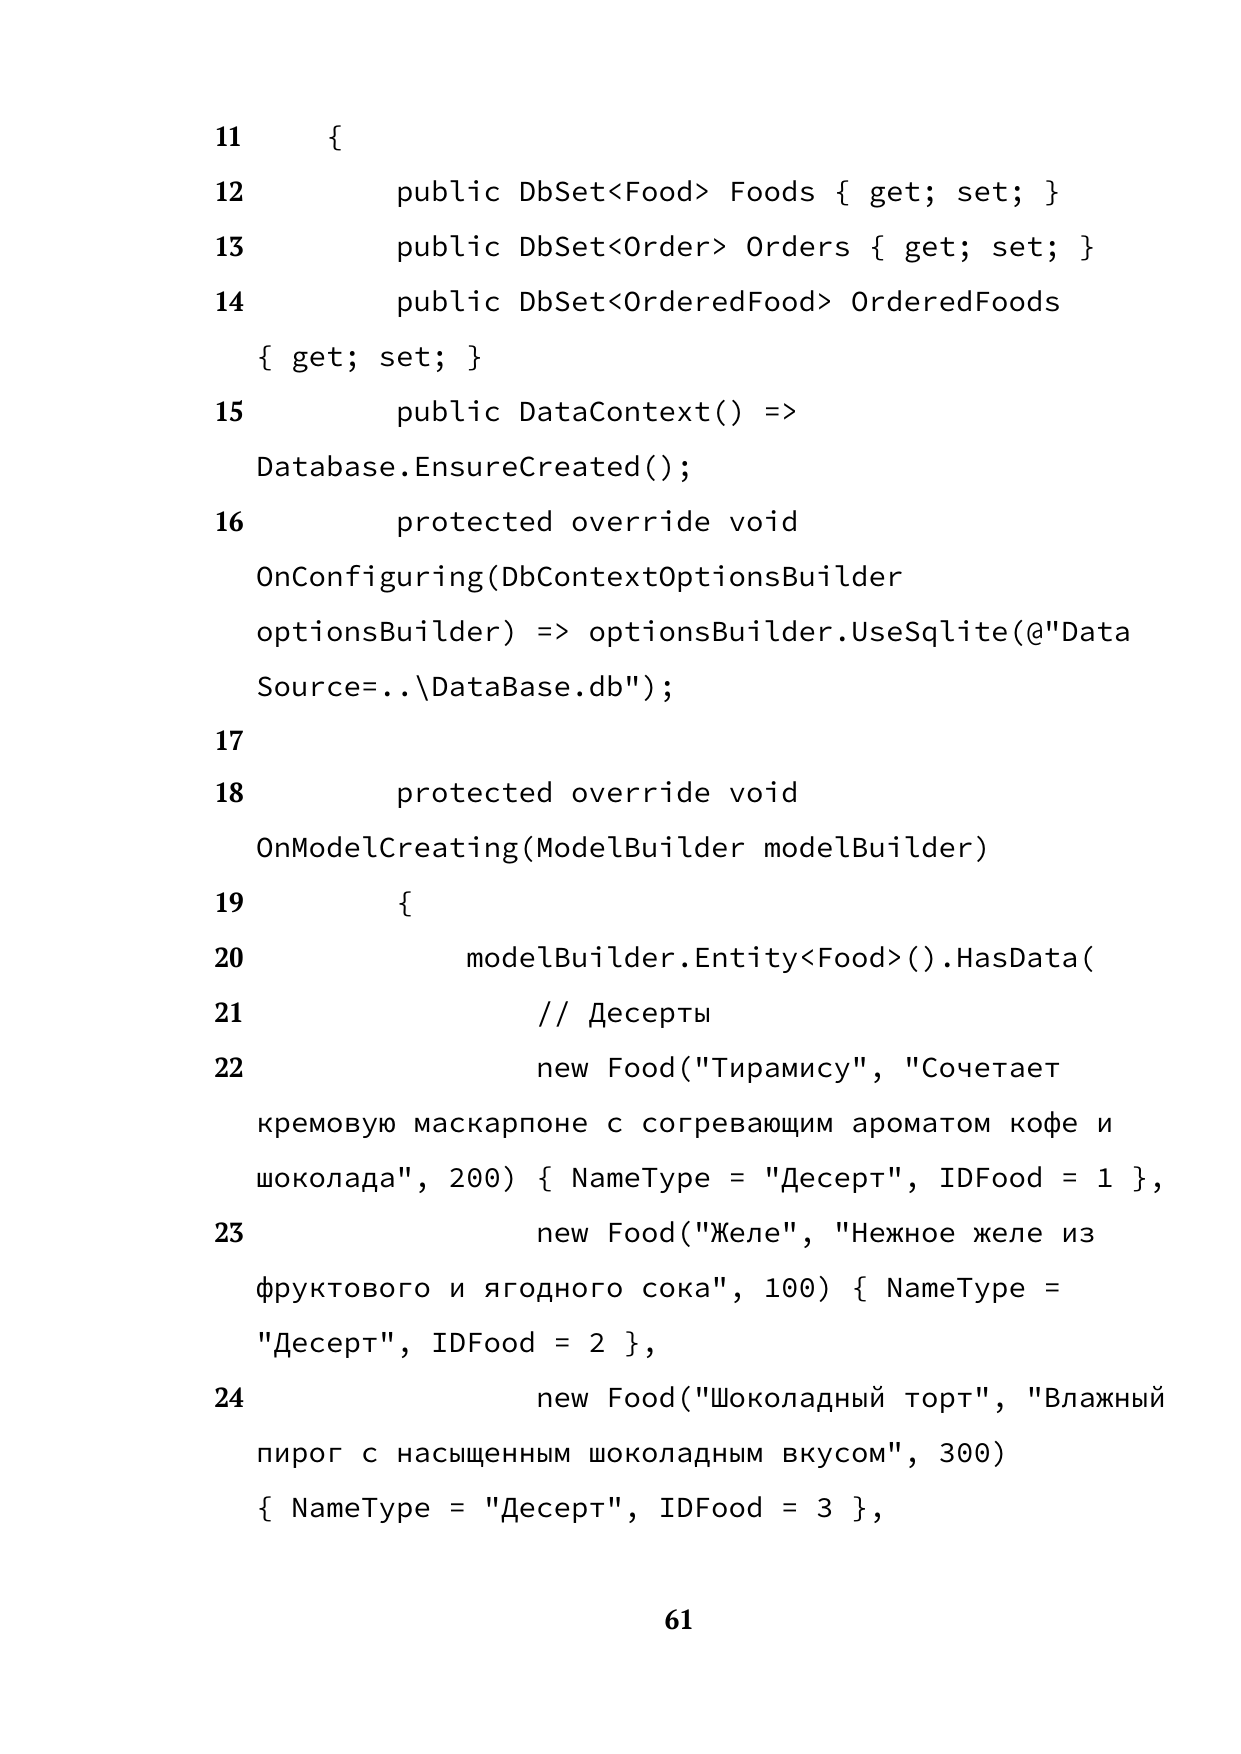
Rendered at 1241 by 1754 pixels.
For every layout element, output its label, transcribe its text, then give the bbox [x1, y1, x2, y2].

list public DbSet<Food> Foods { get; set; } [214, 173, 1181, 210]
list new Food("Желе", "Нежное желе из фруктового и ягодного сока", 100) { NameType = "Десерт", IDFood = 2 }, [214, 1213, 1181, 1360]
list public DbSet<Order> Orders { get; set; } [214, 228, 1181, 265]
list { [214, 883, 1181, 920]
list protected override void OnModelCreating(ModelBuilder modelBuilder) [214, 773, 1181, 865]
list modelBuilder.Entity<Food>().HasData( [214, 938, 1181, 975]
list new Food("Шоколадный торт", "Влажный пирог с насыщенным шоколадным вкусом", 300) { NameType = "Десерт", IDFood = 3 }, [214, 1378, 1181, 1525]
list // Десерты [214, 993, 1181, 1030]
list public DbSet<OrderedFood> OrderedFoods { get; set; } [214, 283, 1181, 375]
list { [214, 118, 1181, 155]
list new Food("Тирамису", "Сочетает кремовую маскарпоне с согревающим ароматом кофе и шоколада", 200) { NameType = "Десерт", IDFood = 1 }, [214, 1048, 1181, 1195]
list protected override void OnConfiguring(DbContextOptionsBuilder optionsBuilder) => optionsBuilder.UseSqlite(@"Data Source=..\DataBase.db"); [214, 503, 1181, 705]
list public DataContext() => Database.EnsureCreated(); [214, 393, 1181, 485]
